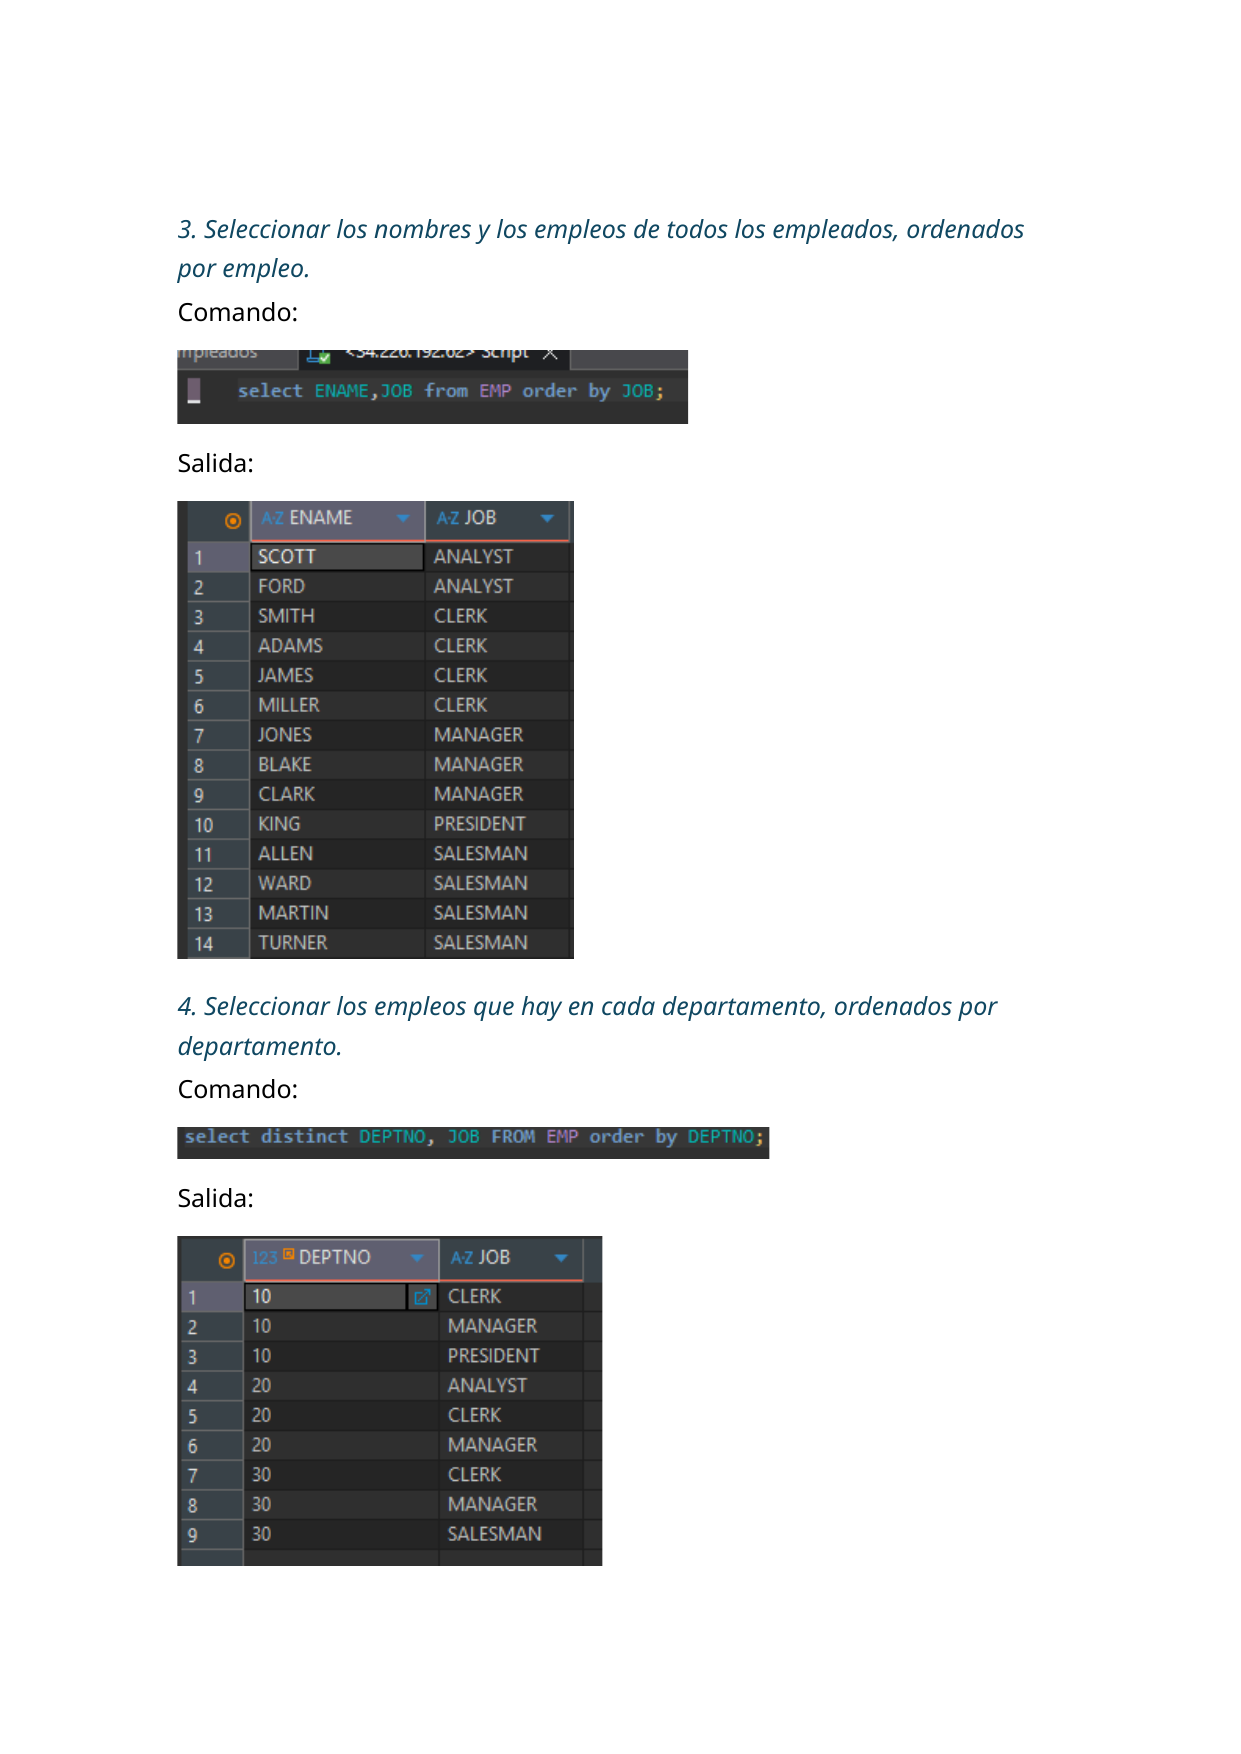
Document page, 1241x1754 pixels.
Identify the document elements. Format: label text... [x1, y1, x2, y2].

text Comando: [177, 1072, 1063, 1106]
subtitle 3. Seleccionar los nombres y los empleos de todos los empleados, ordenados por empleo. [177, 212, 1063, 285]
text Salida: [177, 445, 1063, 479]
text Salida: [177, 1180, 1063, 1214]
text Comando: [177, 294, 1063, 328]
subtitle 4. Seleccionar los empleos que hay en cada departamento, ordenados por departamento. [177, 989, 1063, 1062]
